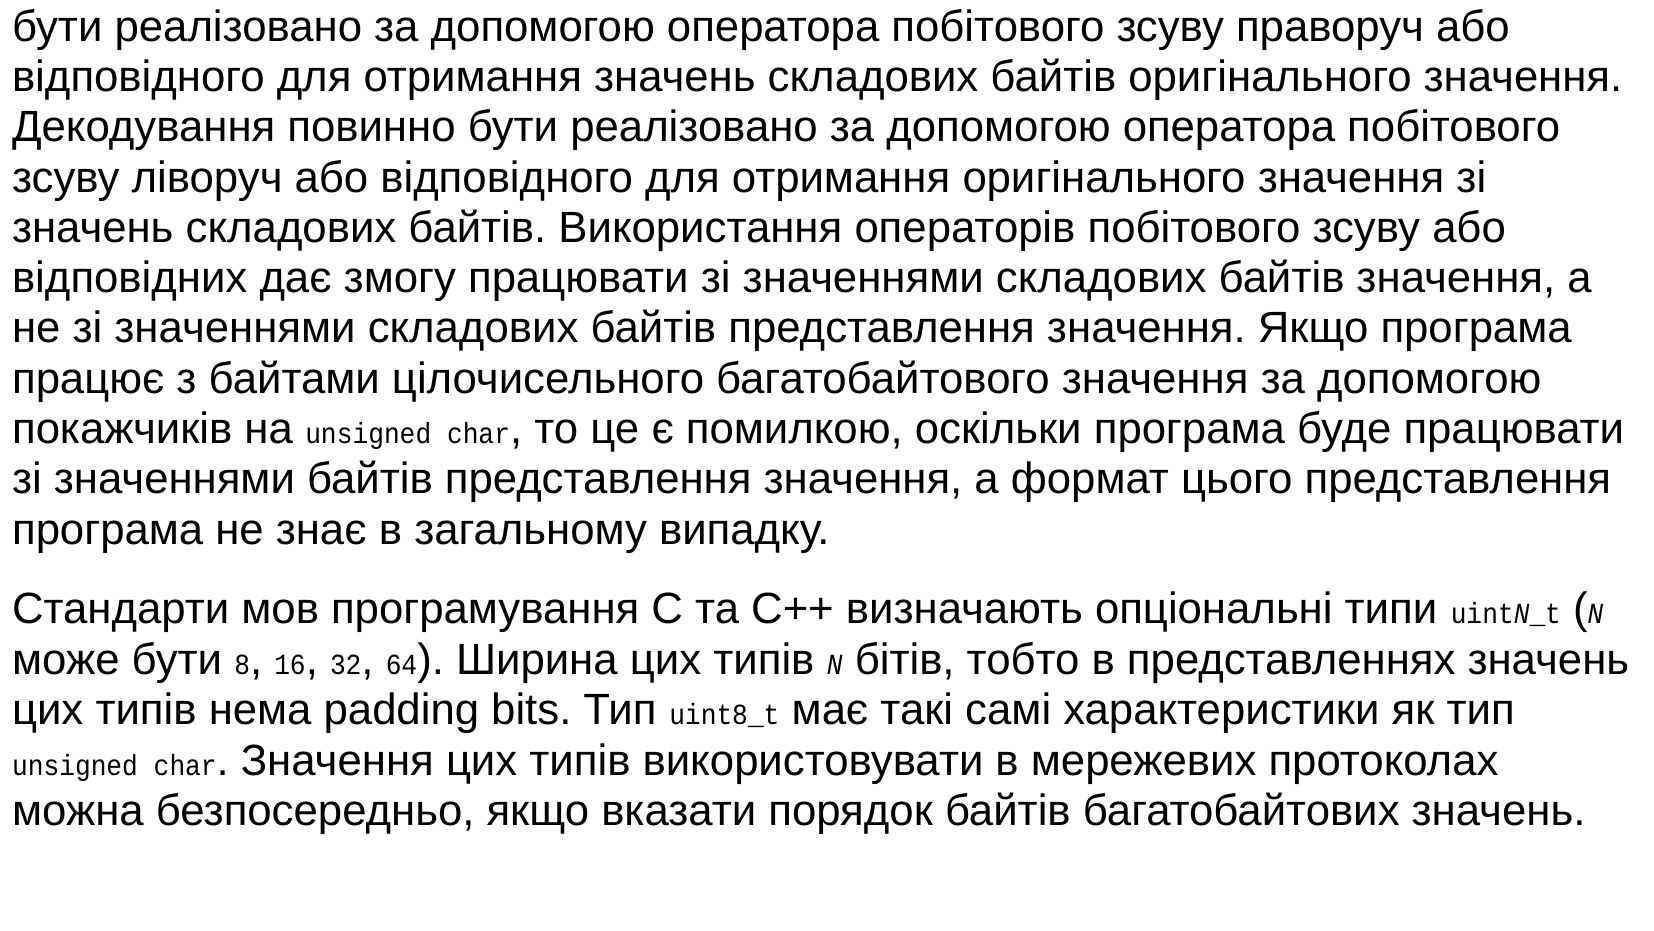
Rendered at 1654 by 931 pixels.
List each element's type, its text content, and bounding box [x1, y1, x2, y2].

text бути реалізовано за допомогою оператора побітового зсуву праворуч або відповідного для отримання значень складових байтів оригінального значення. Декодування повинно бути реалізовано за допомогою оператора побітового зсуву ліворуч або відповідного для отримання оригінального значення зі значень складових байтів. Використання операторів побітового зсуву або відповідних дає змогу працювати зі значеннями складових байтів значення, а не зі значеннями складових байтів представлення значення. Якщо програма працює з байтами цілочисельного багатобайтового значення за допомогою покажчиків на unsigned char, то це є помилкою, оскільки програма буде працювати зі значеннями байтів представлення значення, а формат цього представлення програма не знає в загальному випадку. [12, 0, 1642, 553]
text Стандарти мов програмування C та C++ визначають опціональні типи uintN_t (N може бути 8, 16, 32, 64). Ширина цих типів N бітів, тобто в представленнях значень цих типів нема padding bits. Тип uint8_t має такі самі характеристики як тип unsigned char. Значення цих типів використовувати в мережевих протоколах можна безпосередньо, якщо вказати порядок байтів багатобайтових значень. [12, 583, 1642, 834]
